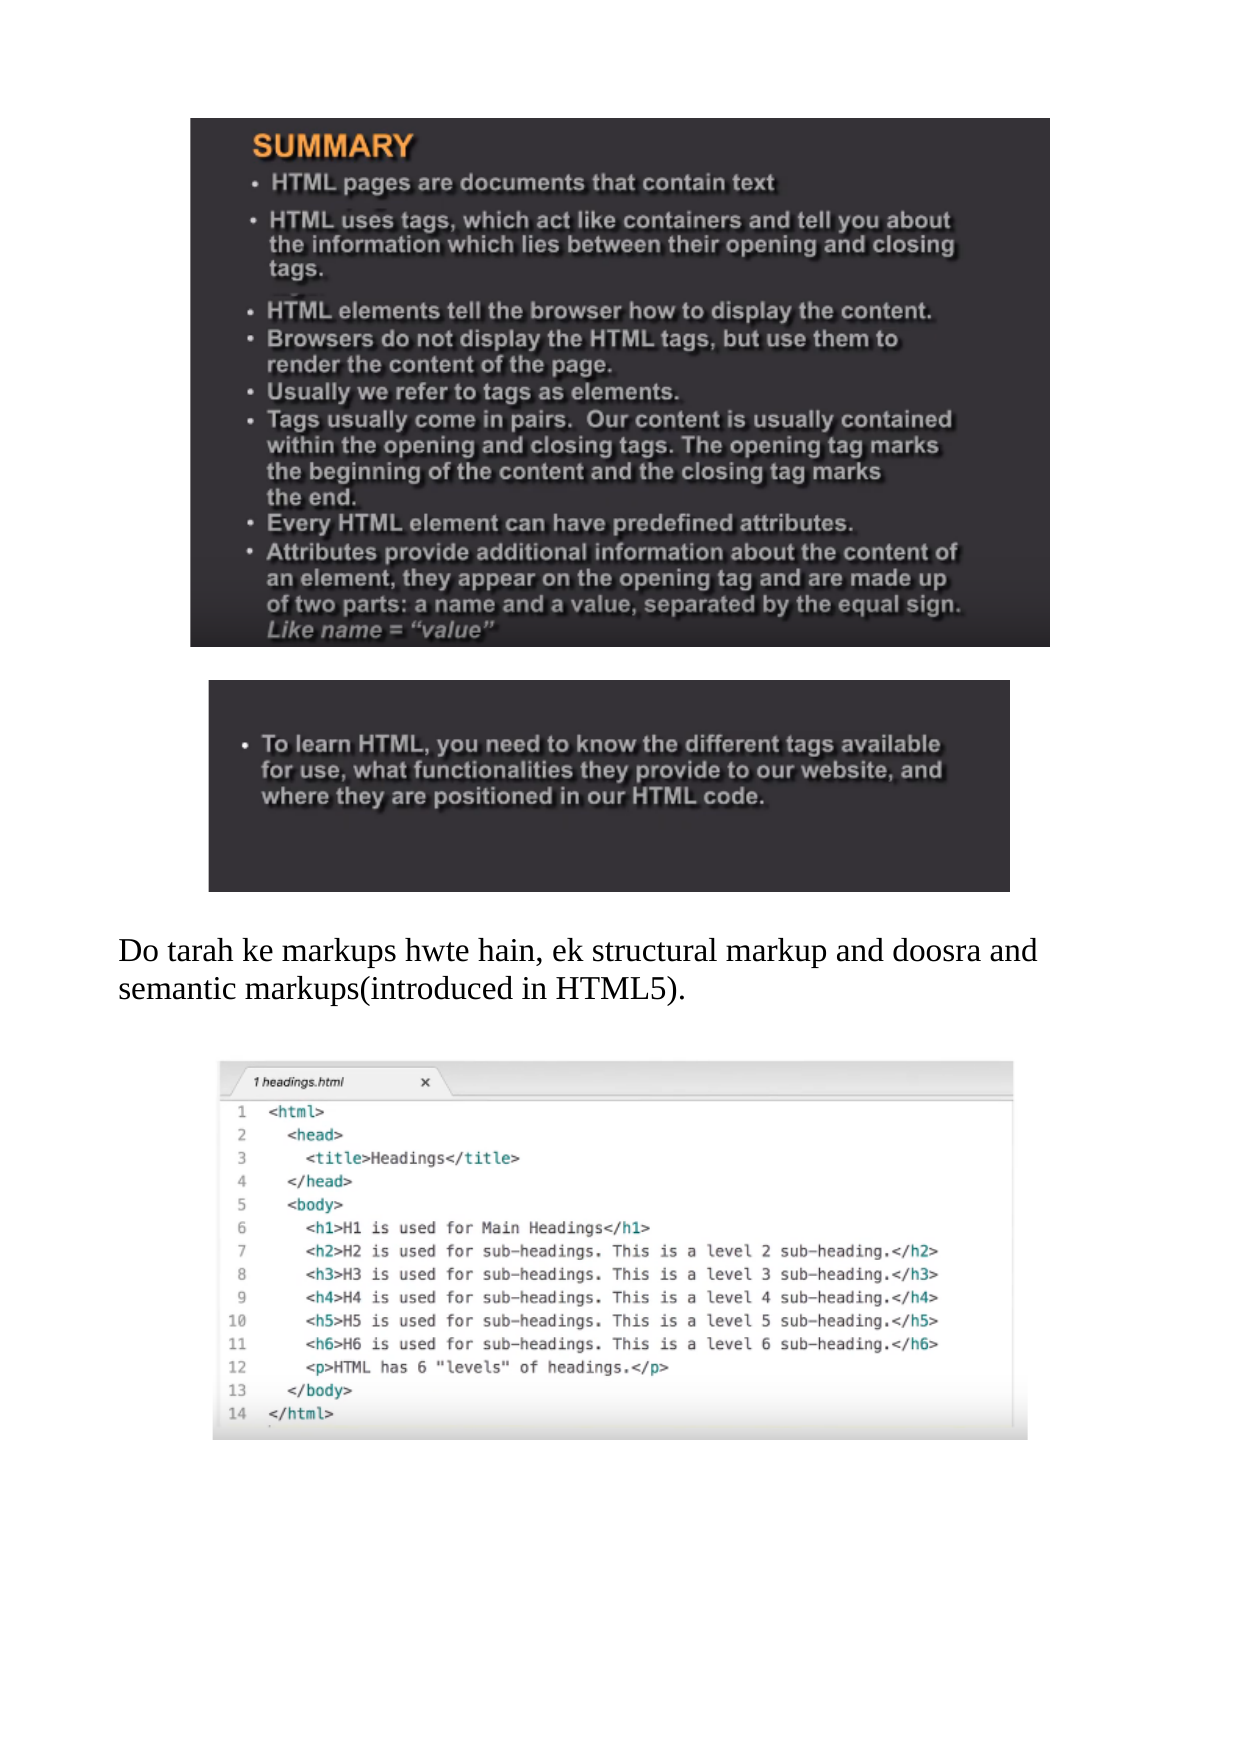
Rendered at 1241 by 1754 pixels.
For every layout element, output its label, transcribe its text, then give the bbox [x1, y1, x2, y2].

picture [190, 118, 1050, 647]
picture [212, 1045, 1028, 1440]
picture [208, 680, 1010, 892]
text Do tarah ke markups hwte hain, ek structural markup and doosra and semantic markups(introduced in HTML5). [118, 930, 1122, 1007]
